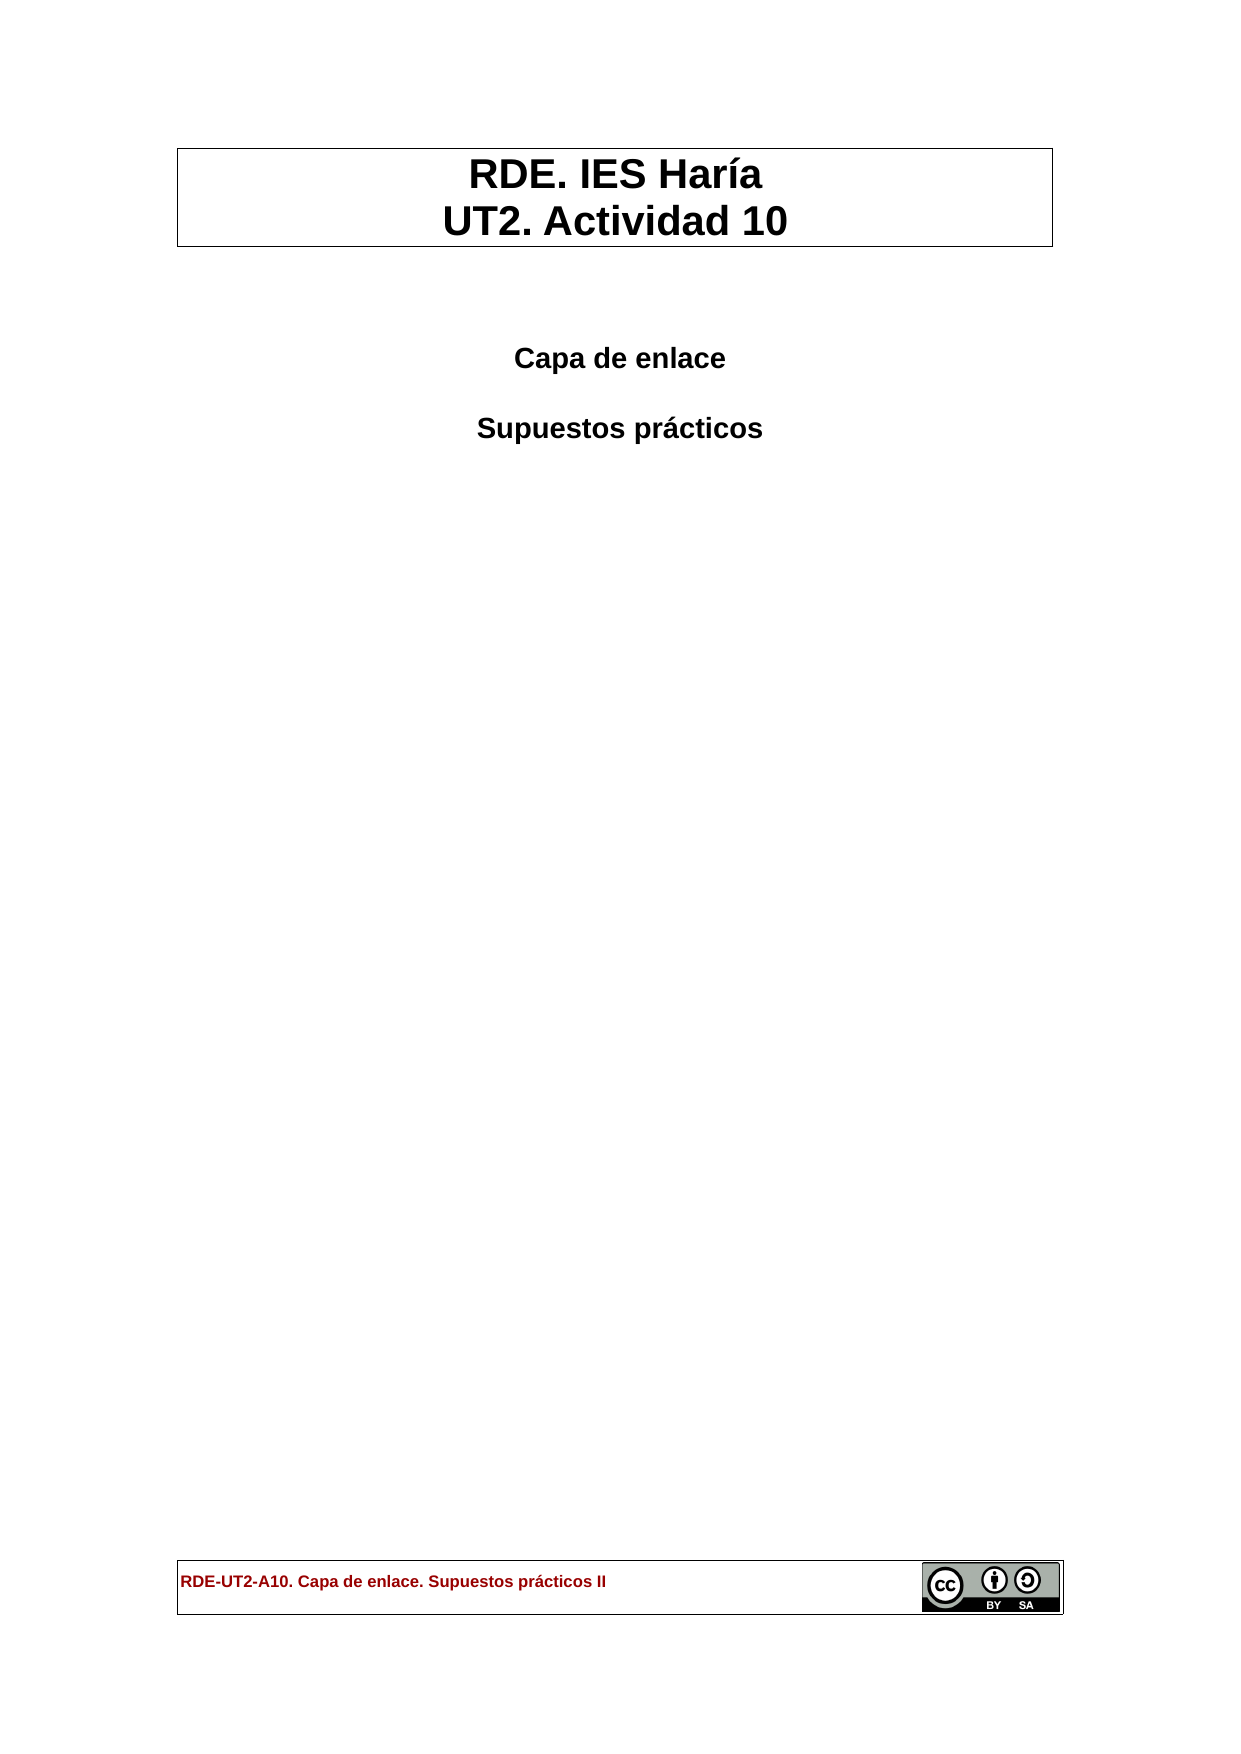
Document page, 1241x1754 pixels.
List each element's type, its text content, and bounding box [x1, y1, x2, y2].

subtitle Capa de enlace [177, 342, 1063, 375]
text RDE. IES Haría [178, 149, 1052, 194]
subtitle Supuestos prácticos [177, 412, 1063, 445]
text UT2. Actividad 10 [178, 194, 1052, 246]
picture [922, 1562, 1060, 1612]
